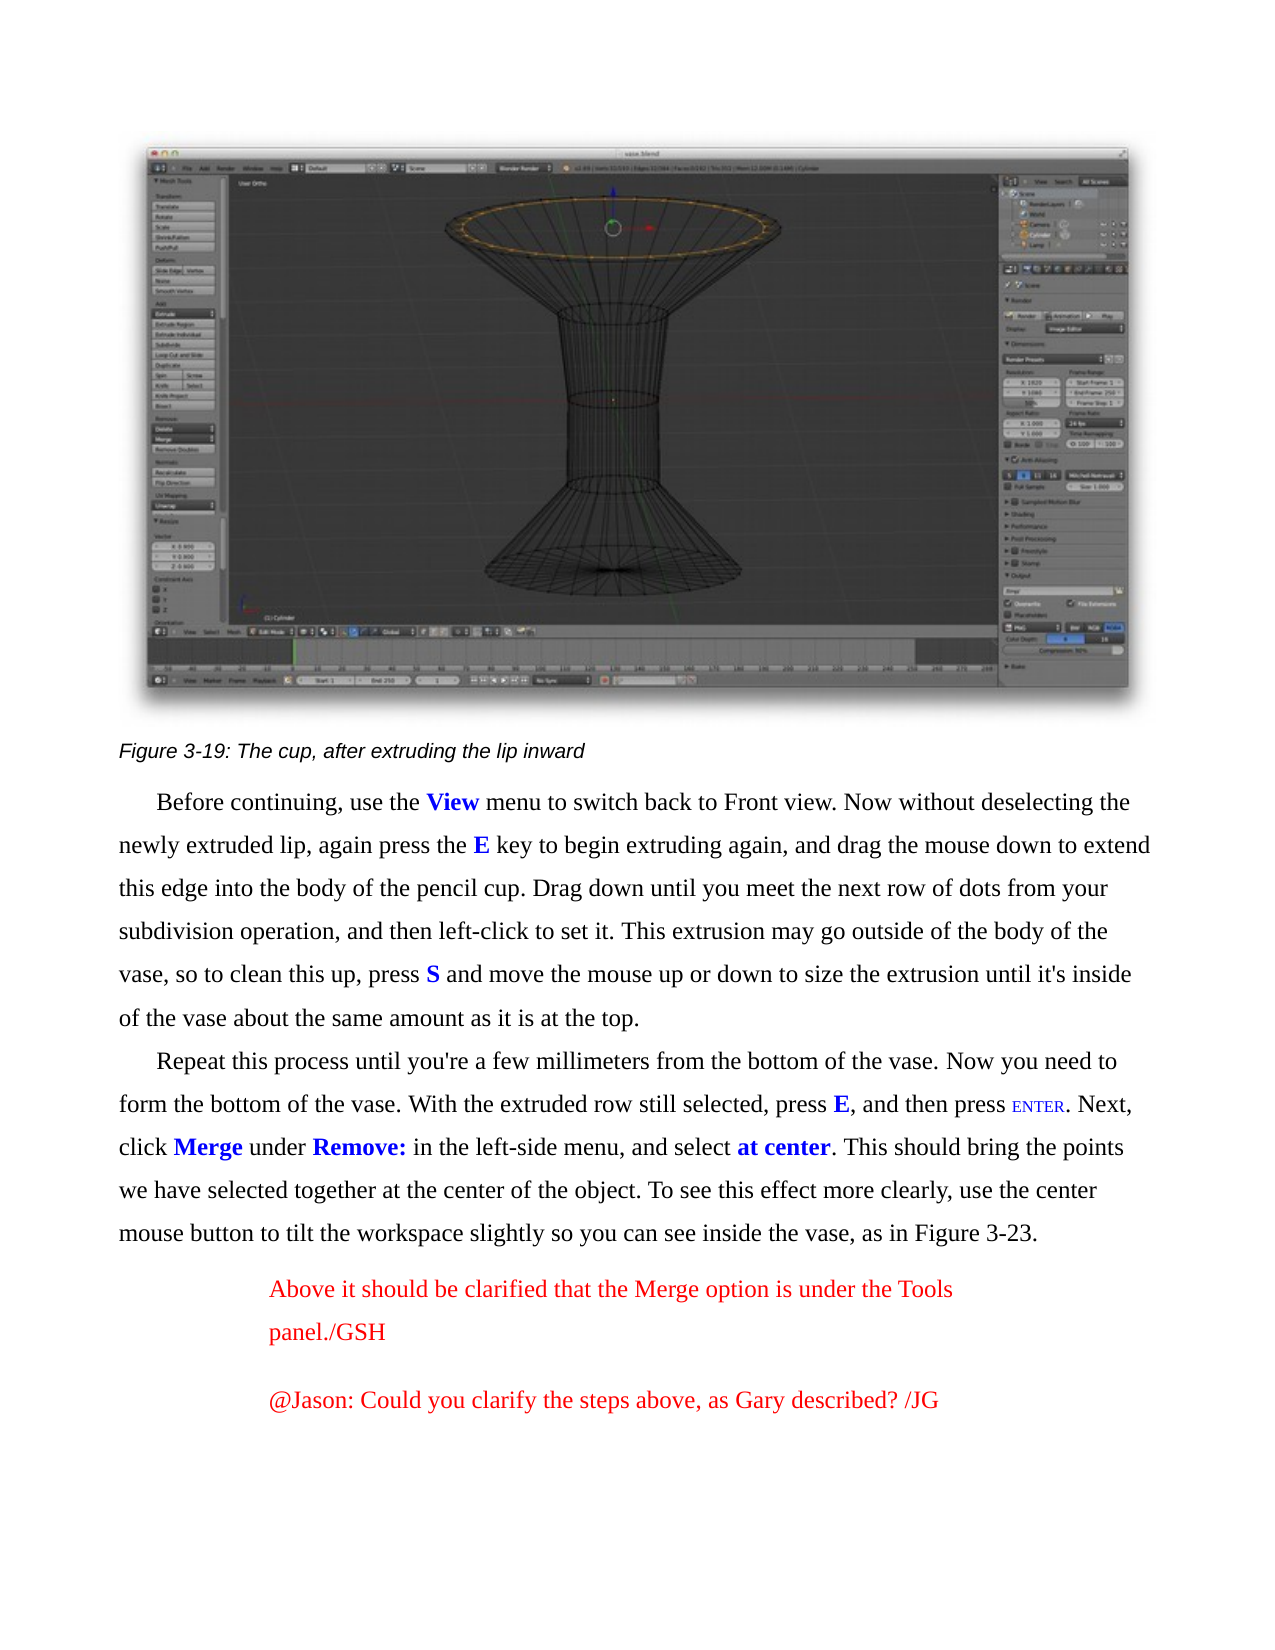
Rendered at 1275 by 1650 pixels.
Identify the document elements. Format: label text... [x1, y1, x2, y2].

text Above it should be clarified that the Merge option is under the Tools panel./GSH [268, 1274, 1006, 1346]
picture [118, 131, 1157, 727]
text Repeat this process until you're a few millimeters from the bottom of the vase. Now you need to form the bottom of the vase. With the extruded row still selected, press E, and then press enter. Next, click Merge under Remove: in the left-side menu, and select at center. This should bring the points we have selected together at the center of the object. To see this effect more clearly, use the center mouse button to tilt the workspace slightly so you can see inside the vase, as in Figure 3-23. [118, 1046, 1156, 1247]
text @Jason: Could you clarify the steps above, as Gary described? /JG [268, 1385, 1006, 1414]
text Figure 3-19: The cup, after extruding the lip inward [118, 727, 1156, 763]
text Before continuing, use the View menu to switch back to Front view. Now without deselecting the newly extruded lip, again press the E key to begin extruding again, and drag the mouse down to extend this edge into the body of the pencil cup. Drag down until you meet the next row of dots from your subdivision operation, and then left-click to set it. This extrusion may go outside of the body of the vase, so to clean this up, press S and move the mouse up or down to size the extrusion until it's inside of the vase about the same amount as it is at the top. [118, 787, 1156, 1031]
